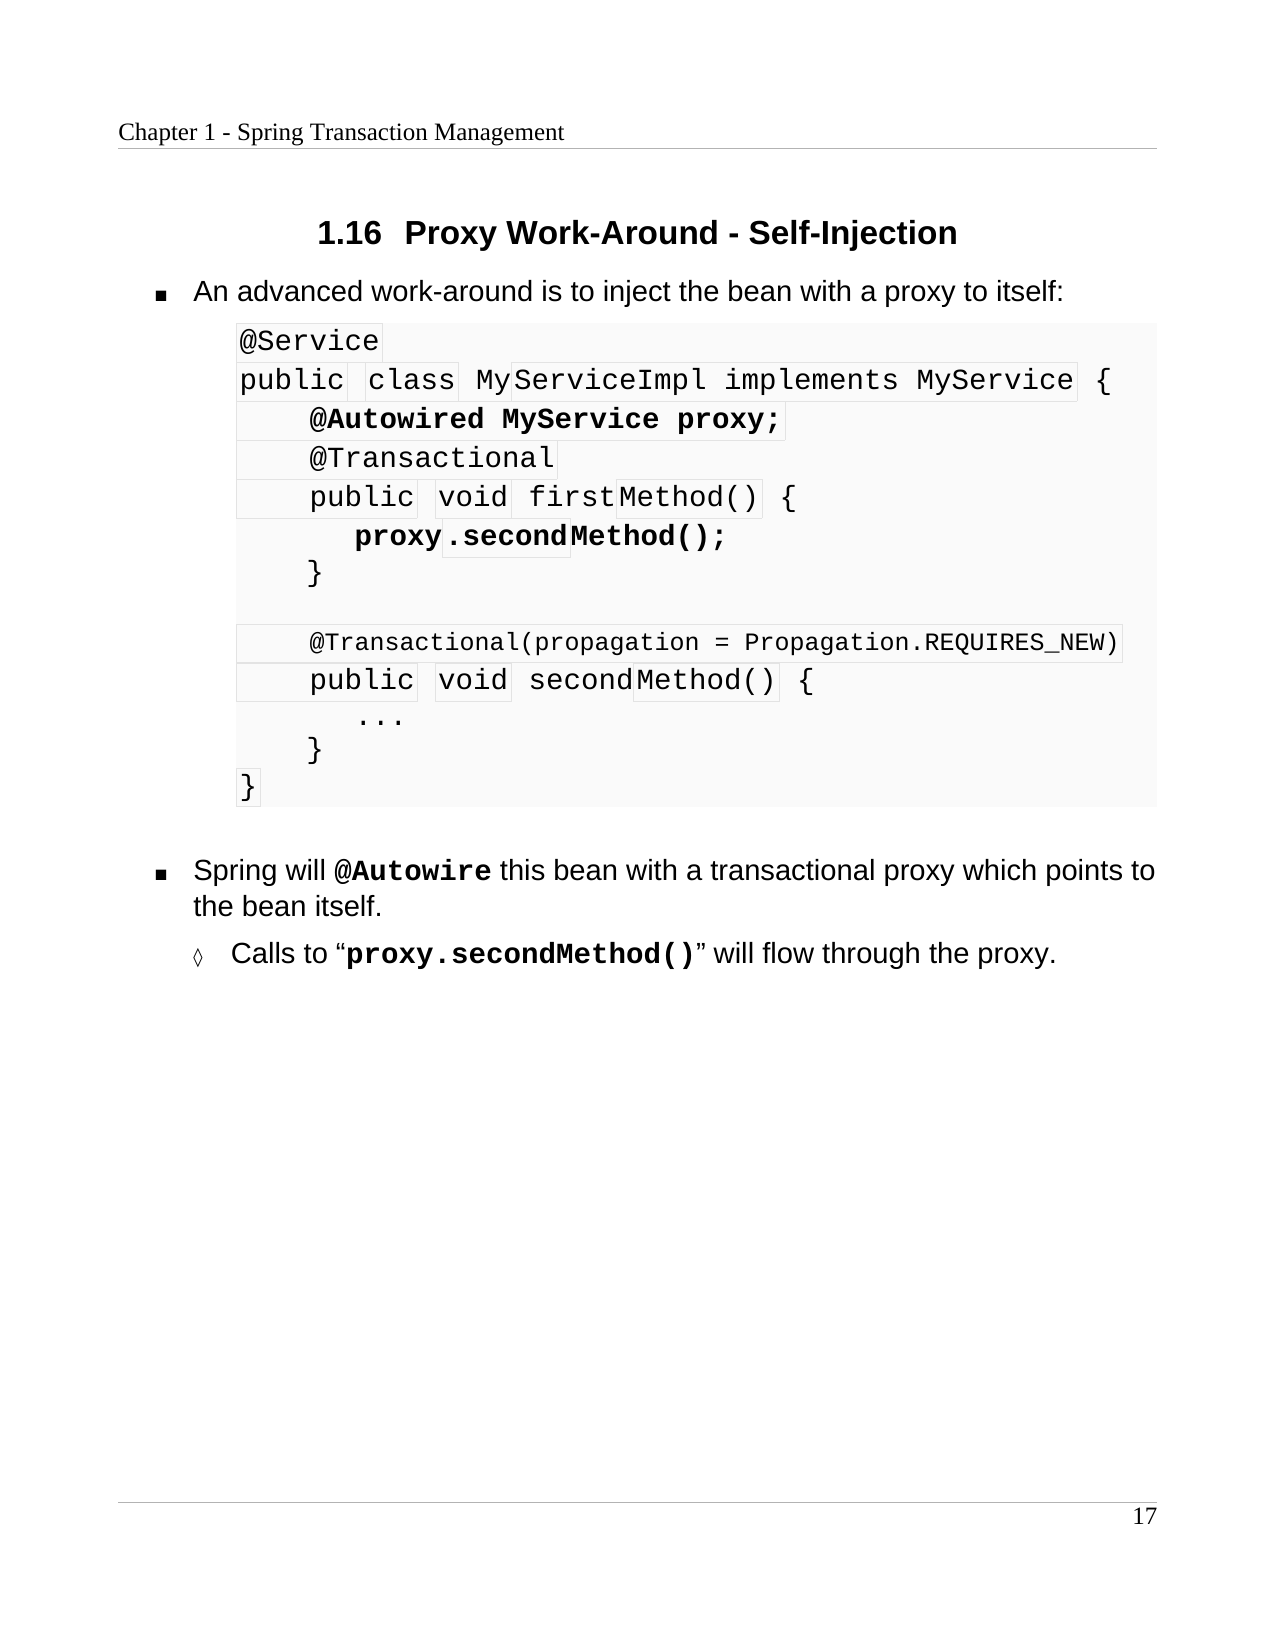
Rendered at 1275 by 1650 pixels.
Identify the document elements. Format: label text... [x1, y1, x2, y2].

text ServiceImpl implements MyService [512, 363, 1077, 401]
text @Service [237, 324, 382, 362]
list An advanced work-around is to inject the bean with a proxy to itself: [156, 275, 1157, 308]
text ... [236, 702, 1157, 734]
text proxy.secondMethod(); [443, 519, 570, 557]
text { [763, 479, 1157, 518]
text My [459, 362, 511, 401]
text proxy.secondMethod(); [236, 518, 442, 557]
text @Autowired MyService proxy; [237, 402, 785, 440]
text void [436, 664, 511, 701]
text @Transactional [237, 441, 557, 479]
text proxy.secondMethod(); [571, 518, 1157, 557]
text @Transactional(propagation = Propagation.REQUIRES_NEW) [237, 625, 1122, 662]
list Spring will @Autowire this bean with a transactional proxy which points to the bean itself. [156, 854, 1157, 922]
text } [236, 557, 1157, 590]
text [418, 663, 435, 702]
text public [237, 363, 347, 401]
text [558, 440, 1157, 479]
text [261, 768, 1157, 807]
text first [512, 479, 616, 518]
text } [236, 734, 1157, 768]
text { [1078, 362, 1157, 401]
text void [436, 480, 511, 518]
text second [512, 663, 633, 702]
text [418, 480, 435, 518]
text } [237, 769, 260, 806]
subtitle Proxy Work-Around - Self-Injection [118, 214, 1157, 251]
text class [366, 363, 458, 401]
text [786, 401, 1157, 440]
text public [237, 664, 417, 701]
text { [780, 662, 1157, 702]
text Method() [617, 480, 762, 518]
list Calls to “proxy.secondMethod()” will flow through the proxy. [193, 937, 1157, 972]
text public [237, 480, 417, 518]
text [383, 323, 1157, 362]
text Method() [634, 664, 779, 701]
text [1123, 623, 1157, 662]
